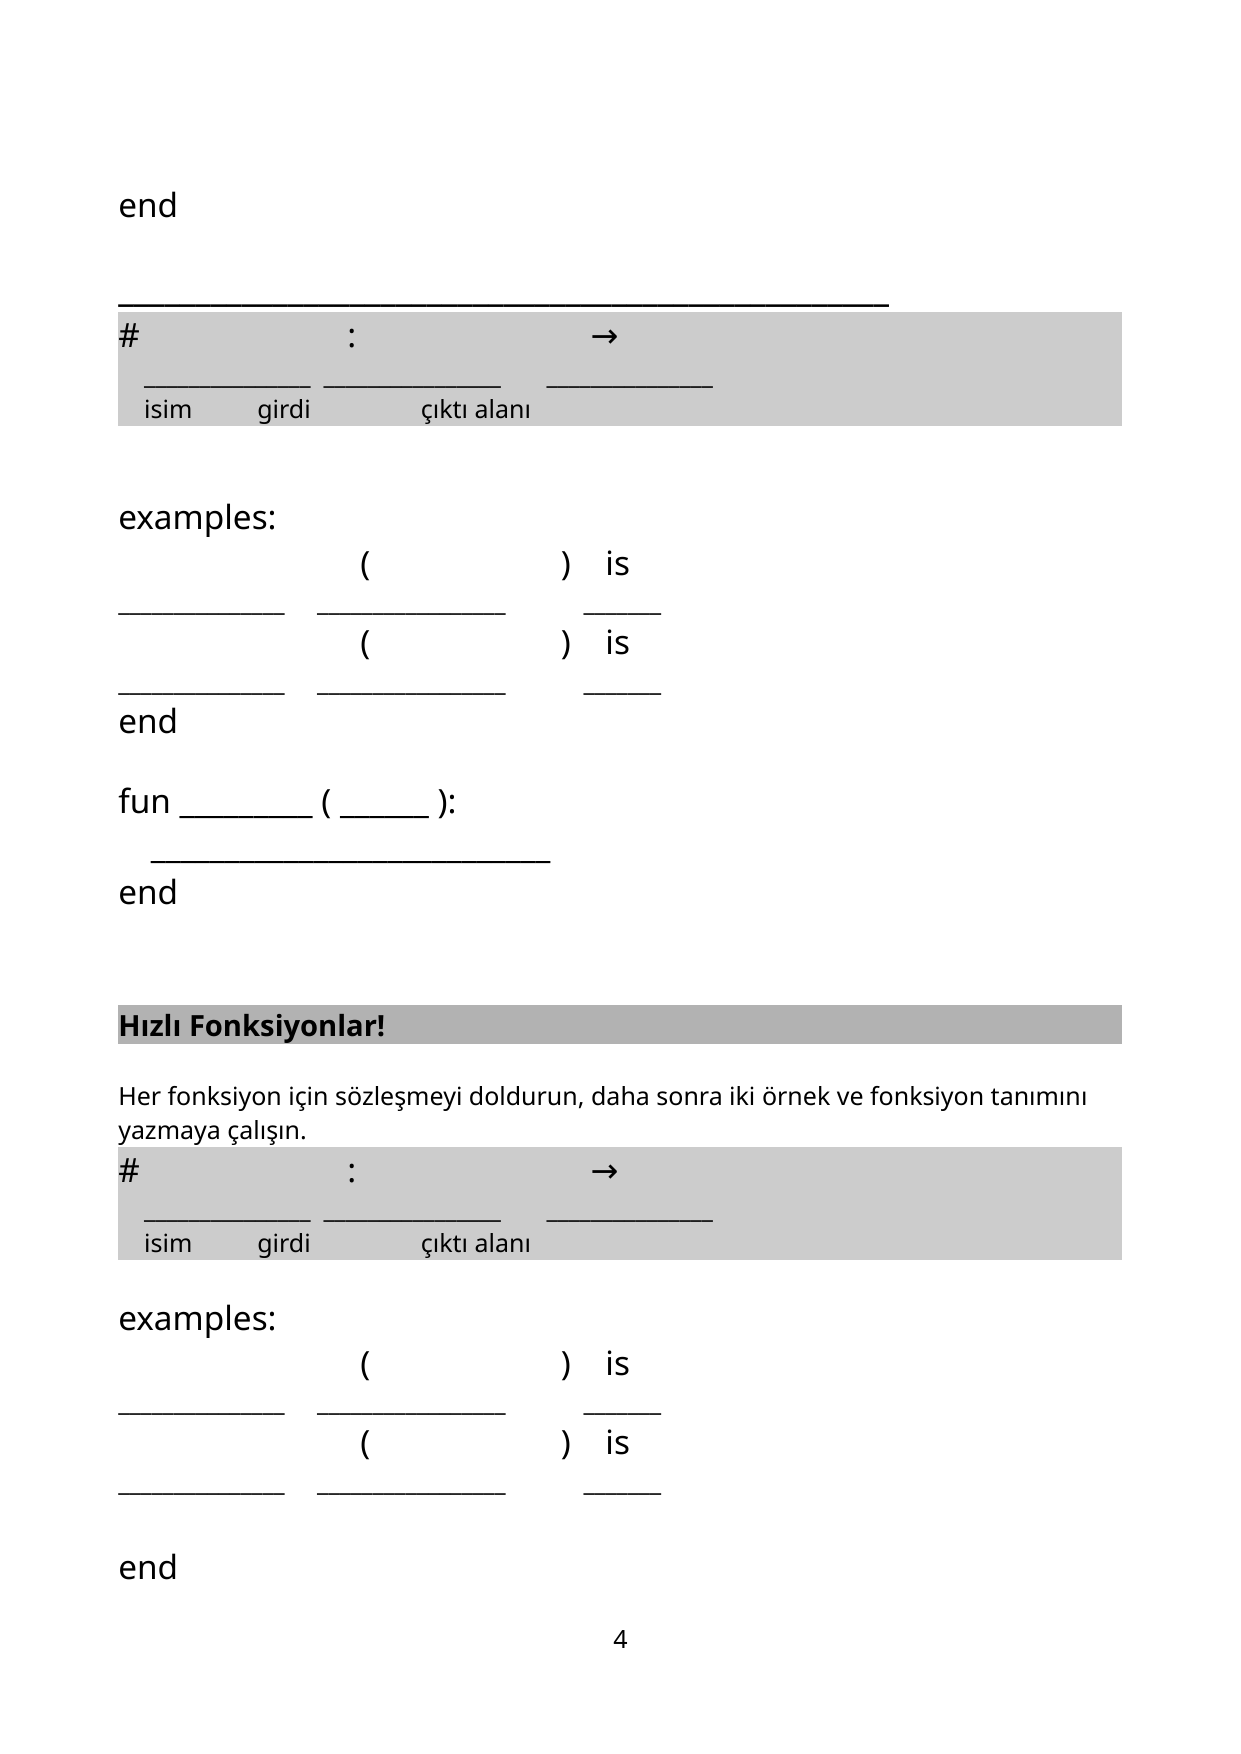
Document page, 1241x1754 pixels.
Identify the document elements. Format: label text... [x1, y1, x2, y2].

text __________________________________________________ [118, 261, 1122, 312]
text Her fonksiyon için sözleşmeyi doldurun, daha sonra iki örnek ve fonksiyon tanımını yazmaya çalışın. [118, 1078, 1122, 1147]
text _______________ _________________ _______ [118, 664, 1122, 698]
text _______________ _________________ _______ [118, 1464, 1122, 1499]
text ___________________________ [118, 823, 1122, 868]
text ( ) is [118, 539, 1122, 585]
text ( ) is [118, 1340, 1122, 1385]
text Hızlı Fonksiyonlar! [118, 1005, 1122, 1044]
text end [118, 1544, 1122, 1589]
text examples: [118, 1294, 1122, 1340]
text ( ) is [118, 619, 1122, 664]
text ( ) is [118, 1419, 1122, 1464]
text _______________ _________________ _______ [118, 585, 1122, 619]
text examples: [118, 494, 1122, 539]
text _______________ ________________ _______________ [118, 358, 1122, 392]
text # : → [118, 312, 1122, 358]
text _______________ ________________ _______________ [118, 1192, 1122, 1226]
text fun _________ ( ______ ): [118, 778, 1122, 823]
text isim girdi çıktı alanı [118, 1226, 1122, 1260]
text end [118, 868, 1122, 914]
text end [118, 698, 1122, 744]
text end [118, 182, 1122, 227]
text # : → [118, 1147, 1122, 1192]
text isim girdi çıktı alanı [118, 392, 1122, 426]
text _______________ _________________ _______ [118, 1385, 1122, 1419]
